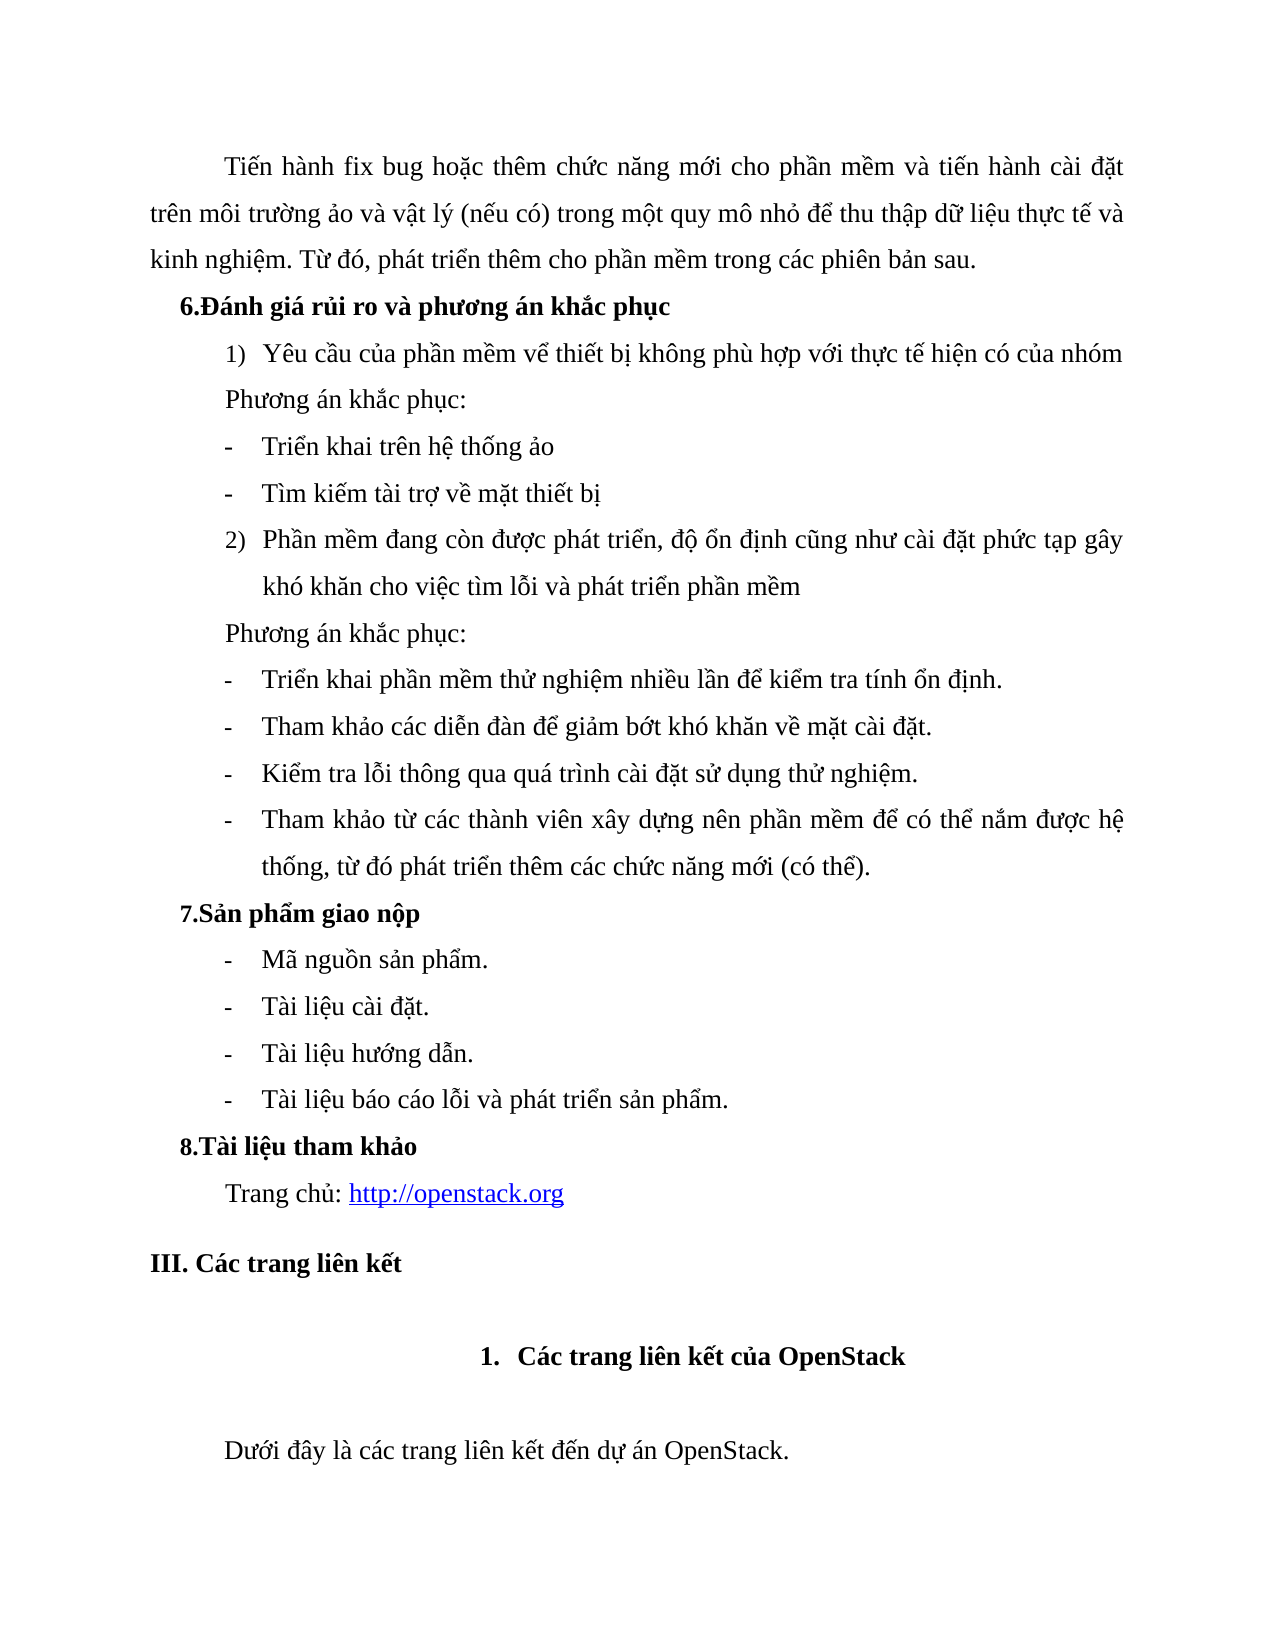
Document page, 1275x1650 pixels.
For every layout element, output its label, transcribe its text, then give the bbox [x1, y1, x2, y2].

list Tham khảo các diễn đàn để giảm bớt khó khăn về mặt cài đặt. [224, 710, 1125, 741]
text Phương án khắc phục: [225, 617, 1125, 648]
list Mã nguồn sản phẩm. [224, 943, 1125, 974]
list Tài liệu cài đặt. [224, 990, 1125, 1021]
list Triển khai trên hệ thống ảo [224, 430, 1125, 461]
text Dưới đây là các trang liên kết đến dự án OpenStack. [224, 1434, 1125, 1465]
list Triển khai phần mềm thử nghiệm nhiều lần để kiểm tra tính ổn định. [224, 663, 1125, 694]
list Các trang liên kết của OpenStack [479, 1340, 1125, 1371]
text Tiến hành fix bug hoặc thêm chức năng mới cho phần mềm và tiến hành cài đặt trên môi trường ảo và vật lý (nếu có) trong một quy mô nhỏ để thu thập dữ liệu thực tế và kinh nghiệm. Từ đó, phát triển thêm cho phần mềm trong các phiên bản sau. [150, 150, 1125, 274]
list Đánh giá rủi ro và phương án khắc phục [179, 290, 1125, 321]
list Kiểm tra lỗi thông qua quá trình cài đặt sử dụng thử nghiệm. [224, 757, 1125, 788]
list Phần mềm đang còn được phát triển, độ ổn định cũng như cài đặt phức tạp gây khó khăn cho việc tìm lỗi và phát triển phần mềm [225, 523, 1125, 601]
list Tài liệu tham khảo [179, 1130, 1125, 1161]
list Tìm kiếm tài trợ về mặt thiết bị [224, 477, 1125, 508]
text Phương án khắc phục: [225, 383, 1125, 414]
list Yêu cầu của phần mềm vể thiết bị không phù hợp với thực tế hiện có của nhóm [225, 337, 1125, 368]
list Tài liệu báo cáo lỗi và phát triển sản phẩm. [224, 1083, 1125, 1114]
list Tài liệu hướng dẫn. [224, 1037, 1125, 1068]
list Sản phẩm giao nộp [179, 897, 1125, 928]
list Tham khảo từ các thành viên xây dựng nên phần mềm để có thể nắm được hệ thống, từ đó phát triển thêm các chức năng mới (có thể). [224, 803, 1125, 881]
text III. Các trang liên kết [150, 1247, 1125, 1278]
text Trang chủ: http://openstack.org [225, 1177, 1125, 1208]
